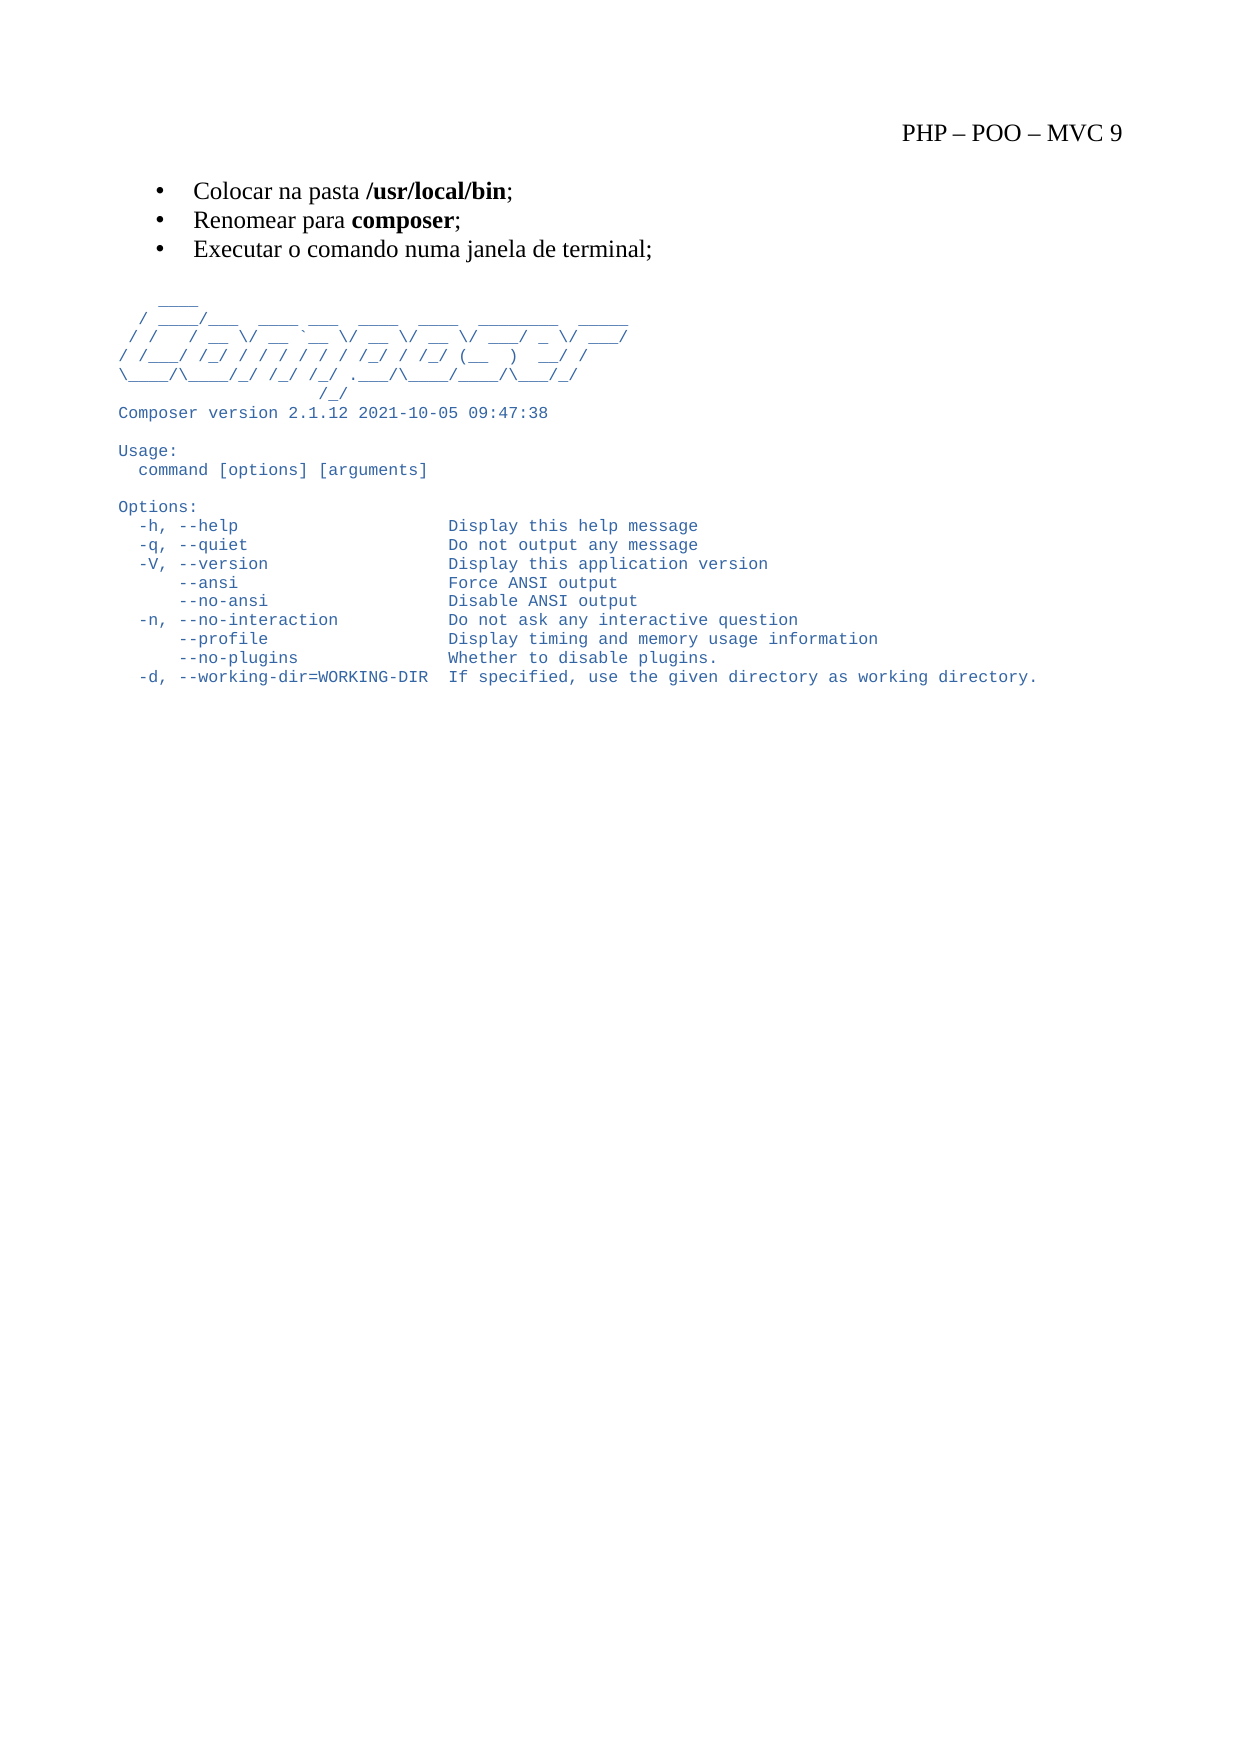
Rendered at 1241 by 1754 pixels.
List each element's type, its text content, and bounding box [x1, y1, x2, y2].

text -h, --help Display this help message [118, 518, 1122, 536]
text / /___/ /_/ / / / / / / /_/ / /_/ (__ ) __/ / [118, 348, 1122, 367]
list Executar o comando numa janela de terminal; [156, 234, 1122, 263]
text \____/\____/_/ /_/ /_/ .___/\____/____/\___/_/ [118, 367, 1122, 386]
text --no-plugins Whether to disable plugins. [118, 649, 1122, 668]
text command [options] [arguments] [118, 461, 1122, 480]
text / ____/___ ____ ___ ____ ____ ________ _____ [118, 310, 1122, 329]
text --profile Display timing and memory usage information [118, 631, 1122, 649]
text Usage: [118, 442, 1122, 461]
text Composer version 2.1.12 2021-10-05 09:47:38 [118, 404, 1122, 423]
text ____ [118, 291, 1122, 310]
text -d, --working-dir=WORKING-DIR If specified, use the given directory as working directory. [118, 668, 1122, 687]
text /_/ [118, 386, 1122, 404]
list Renomear para composer; [156, 205, 1122, 234]
text / / / __ \/ __ `__ \/ __ \/ __ \/ ___/ _ \/ ___/ [118, 329, 1122, 348]
text -q, --quiet Do not output any message [118, 536, 1122, 555]
text --no-ansi Disable ANSI output [118, 593, 1122, 612]
text -V, --version Display this application version [118, 555, 1122, 574]
text --ansi Force ANSI output [118, 574, 1122, 593]
text Options: [118, 499, 1122, 518]
list Colocar na pasta /usr/local/bin; [156, 176, 1122, 205]
text -n, --no-interaction Do not ask any interactive question [118, 612, 1122, 631]
